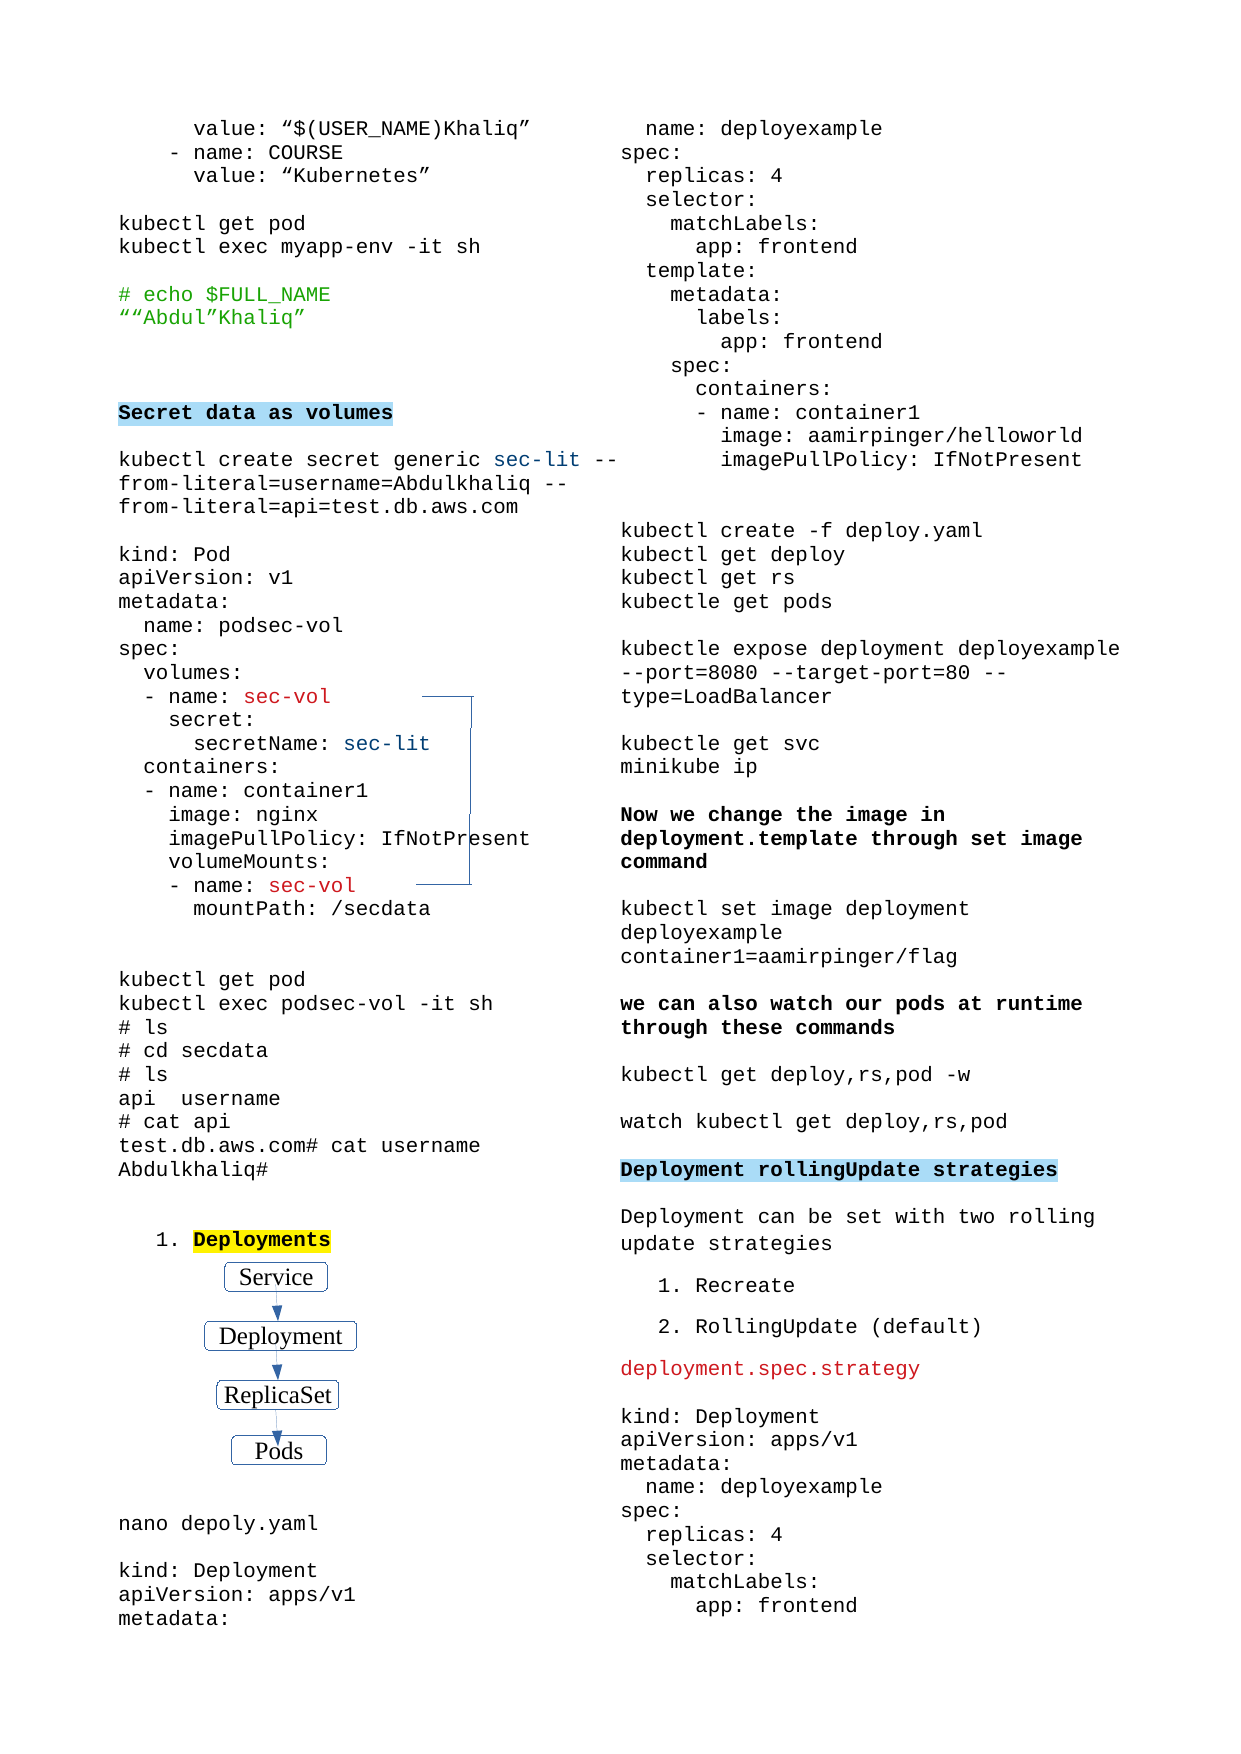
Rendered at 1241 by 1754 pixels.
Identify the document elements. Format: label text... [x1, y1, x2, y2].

text [471, 733, 620, 757]
text value: “$(USER_NAME)Khaliq” [118, 118, 620, 142]
text image: nginx [118, 804, 620, 827]
text matchLabels: [620, 1571, 1122, 1595]
text containers: [620, 378, 1122, 402]
text spec: [118, 638, 620, 662]
text apiVersion: apps/v1 [118, 1584, 620, 1608]
text app: frontend [620, 1595, 1122, 1618]
text kubectl get rs [620, 567, 1122, 591]
text kubectl get deploy [620, 544, 1122, 567]
text spec: [620, 354, 1122, 378]
text Deployment can be set with two rolling update strategies [620, 1206, 1122, 1257]
text api username [118, 1088, 620, 1111]
text ““Abdul”Khaliq” [118, 307, 620, 331]
text containers: [118, 757, 470, 780]
text deployment.spec.strategy [620, 1358, 1122, 1382]
text imagePullPolicy: IfNotPresent [620, 449, 1122, 473]
text labels: [620, 307, 1122, 331]
text selector: [620, 189, 1122, 213]
text test.db.aws.com# cat username [118, 1135, 620, 1158]
text # cat api [118, 1111, 620, 1135]
text kind: Pod [118, 544, 620, 567]
text kubectl exec myapp-env -it sh [118, 236, 620, 260]
text kubectl exec podsec-vol -it sh [118, 993, 620, 1017]
text kind: Deployment [118, 1561, 620, 1584]
text kind: Deployment [620, 1406, 1122, 1429]
text - name: COURSE [118, 142, 620, 165]
text metadata: [118, 1608, 620, 1631]
text apiVersion: apps/v1 [620, 1429, 1122, 1453]
text metadata: [620, 1453, 1122, 1477]
text kubectl get pod [118, 213, 620, 236]
text watch kubectl get deploy,rs,pod [620, 1111, 1122, 1135]
text Secret data as volumes [118, 402, 620, 426]
text volumeMounts: [118, 851, 469, 875]
text spec: [620, 142, 1122, 165]
text kubectl create secret generic sec-lit --from-literal=username=Abdulkhaliq --from-literal=api=test.db.aws.com [118, 449, 620, 520]
text minikube ip [620, 757, 1122, 780]
text matchLabels: [620, 213, 1122, 236]
text kubectl get deploy,rs,pod -w [620, 1064, 1122, 1088]
text Abdulkhaliq# [118, 1158, 620, 1182]
text template: [620, 260, 1122, 284]
text name: podsec-vol [118, 615, 620, 638]
text imagePullPolicy: IfNotPresent [118, 827, 469, 851]
text name: deployexample [620, 1477, 1122, 1500]
text nano depoly.yaml [118, 1513, 620, 1537]
text replicas: 4 [620, 1524, 1122, 1547]
text kubectle get svc [620, 733, 1122, 757]
text value: “Kubernetes” [118, 165, 620, 189]
text Now we change the image in deployment.template through set image command [620, 804, 1122, 875]
text [470, 851, 620, 875]
text kubectle expose deployment deployexample --port=8080 --target-port=80 --type=LoadBalancer [620, 638, 1122, 709]
text [471, 780, 620, 804]
text - name: sec-vol [118, 875, 620, 898]
text we can also watch our pods at runtime through these commands [620, 993, 1122, 1040]
list Recreate [658, 1275, 1122, 1298]
text - name: container1 [118, 780, 470, 804]
text app: frontend [620, 236, 1122, 260]
text imagePullPolicy: IfNotPresent [470, 827, 620, 851]
text kubectl get pod [118, 969, 620, 993]
text # ls [118, 1064, 620, 1088]
text kubectl create -f deploy.yaml [620, 520, 1122, 544]
text metadata: [620, 284, 1122, 307]
text # ls [118, 1017, 620, 1040]
list RollingUpdate (default) [658, 1317, 1122, 1340]
list Deployments [156, 1229, 620, 1253]
text Deployment rollingUpdate strategies [620, 1158, 1122, 1182]
text spec: [620, 1500, 1122, 1524]
text kubectl set image deployment deployexample container1=aamirpinger/flag [620, 898, 1122, 969]
text image: aamirpinger/helloworld [620, 426, 1122, 449]
text volumes: [118, 662, 620, 686]
text apiVersion: v1 [118, 567, 620, 591]
text # cd secdata [118, 1040, 620, 1064]
text metadata: [118, 591, 620, 615]
text secretName: sec-lit [118, 733, 470, 757]
text mountPath: /secdata [118, 898, 620, 922]
text - name: container1 [620, 402, 1122, 426]
text # echo $FULL_NAME [118, 284, 620, 307]
text - name: sec-vol [118, 686, 620, 709]
text name: deployexample [620, 118, 1122, 142]
text replicas: 4 [620, 165, 1122, 189]
text selector: [620, 1547, 1122, 1571]
text app: frontend [620, 331, 1122, 354]
text secret: [118, 709, 620, 733]
text [471, 757, 620, 780]
text kubectle get pods [620, 591, 1122, 615]
